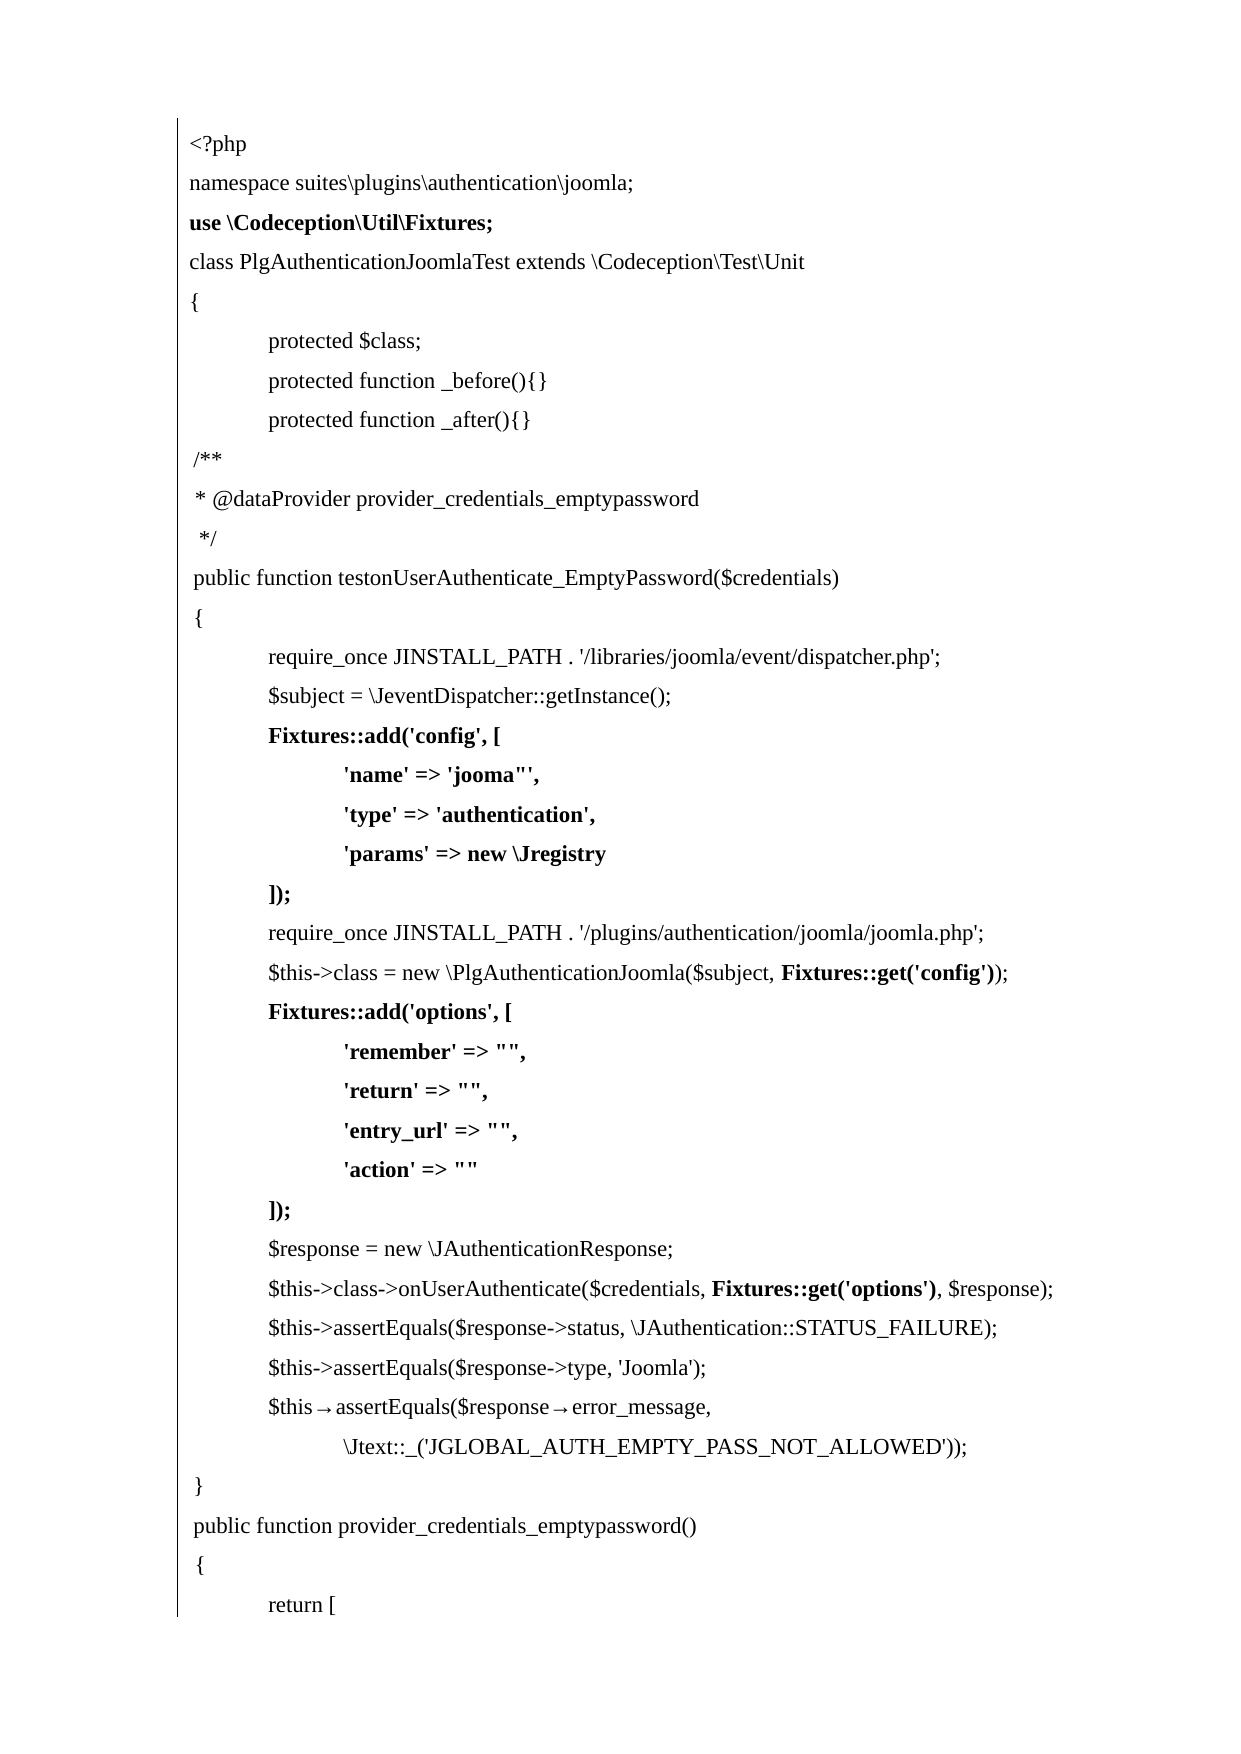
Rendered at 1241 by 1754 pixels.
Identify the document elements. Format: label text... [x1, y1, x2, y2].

text <?php namespace suites\plugins\authentication\joomla; use \Codeception\Util\Fixtures; class PlgAuthenticationJoomlaTest extends \Codeception\Test\Unit { protected $class; protected function _before(){} protected function _after(){} /** * @dataProvider provider_credentials_emptypassword */ public function testonUserAuthenticate_EmptyPassword($credentials) { require_once JINSTALL_PATH . '/libraries/joomla/event/dispatcher.php'; $subject = \JeventDispatcher::getInstance(); Fixtures::add('config', [ 'name' => 'jooma"', 'type' => 'authentication', 'params' => new \Jregistry ]); require_once JINSTALL_PATH . '/plugins/authentication/joomla/joomla.php'; $this->class = new \PlgAuthenticationJoomla($subject, Fixtures::get('config')); Fixtures::add('options', [ 'remember' => "", 'return' => "", 'entry_url' => "", 'action' => "" ]); $response = new \JAuthenticationResponse; $this->class->onUserAuthenticate($credentials, Fixtures::get('options'), $response); $this->assertEquals($response->status, \JAuthentication::STATUS_FAILURE); $this->assertEquals($response->type, 'Joomla'); $this→assertEquals($response→error_message, \Jtext::_('JGLOBAL_AUTH_EMPTY_PASS_NOT_ALLOWED')); } public function provider_credentials_emptypassword() { return [ [178, 118, 1122, 1617]
